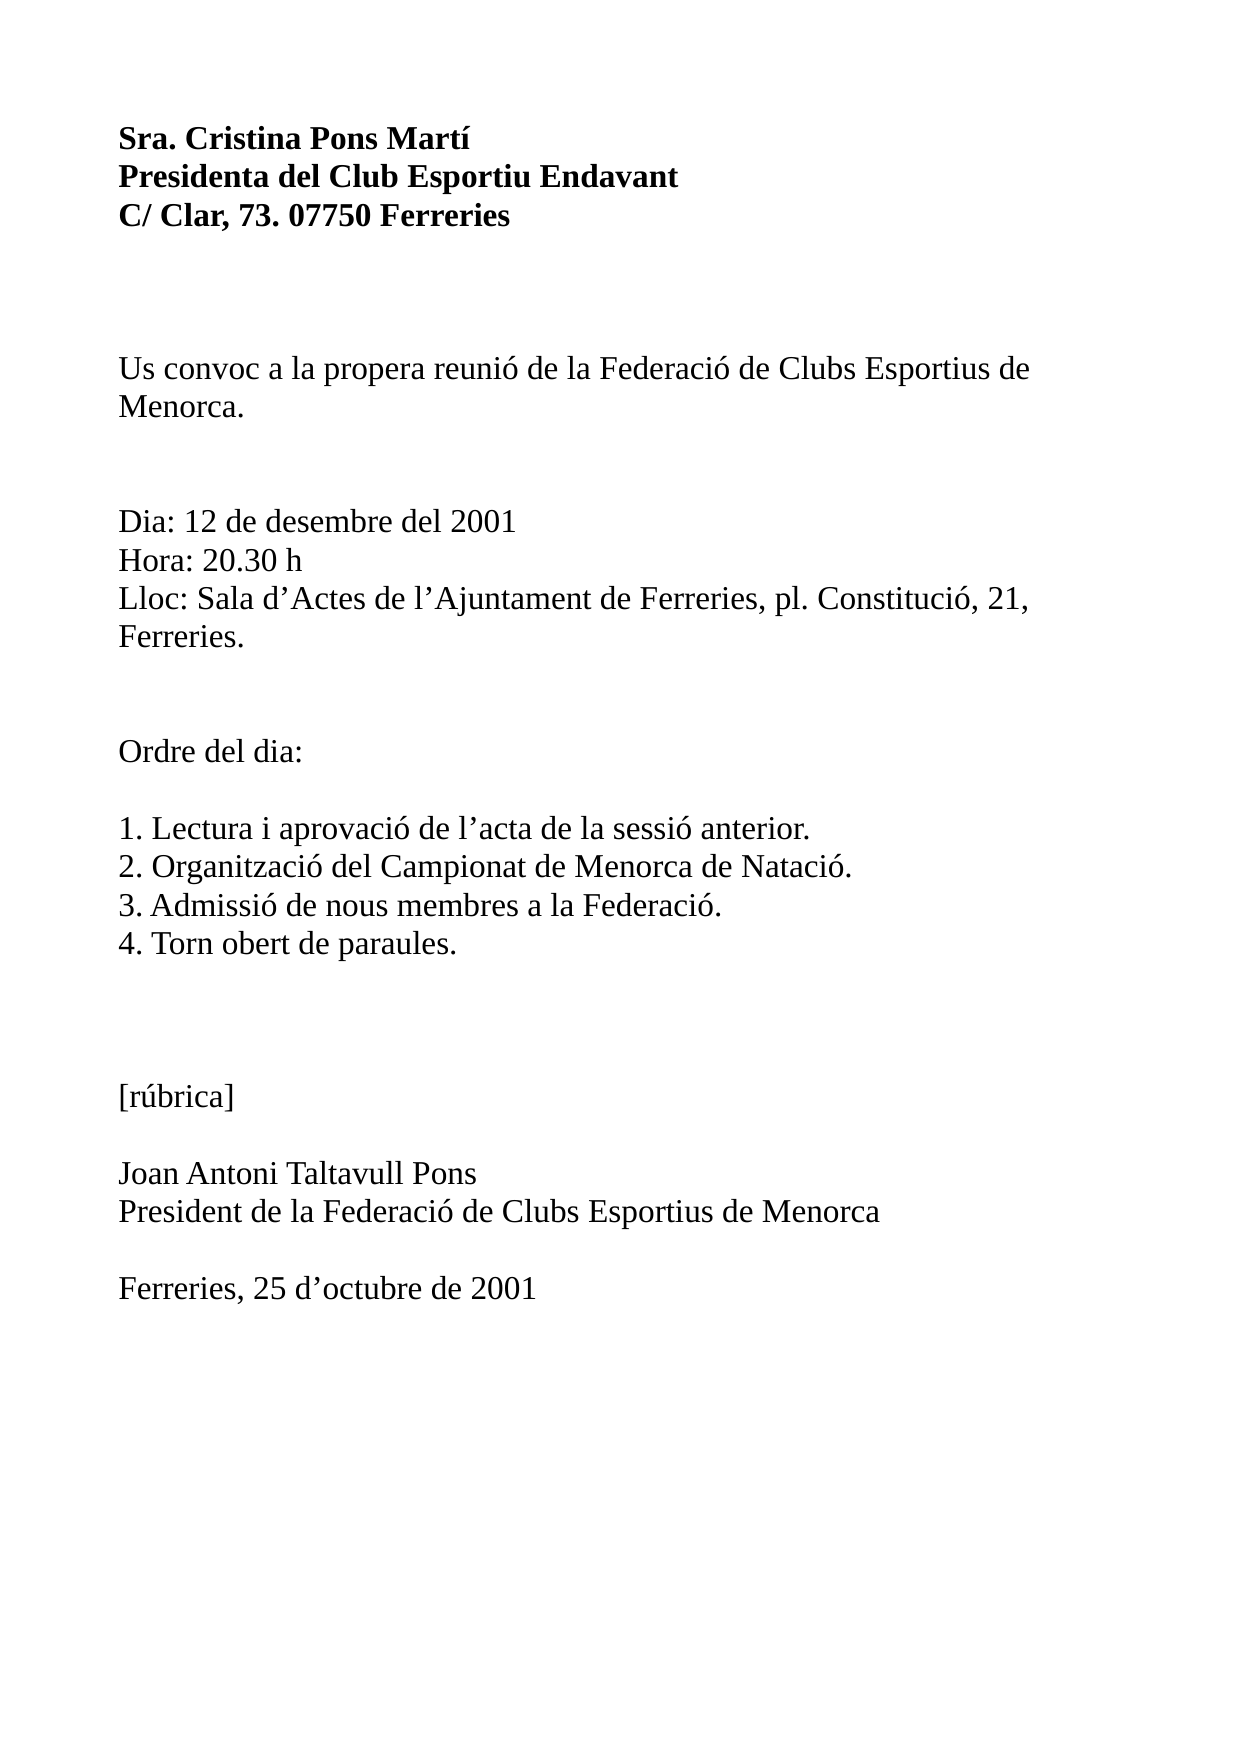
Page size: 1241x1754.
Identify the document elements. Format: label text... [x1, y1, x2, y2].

text Ferreries. [118, 616, 1122, 655]
text Presidenta del Club Esportiu Endavant [118, 156, 1122, 195]
text 4. Torn obert de paraules. [118, 923, 1122, 961]
text Lloc: Sala d’Actes de l’Ajuntament de Ferreries, pl. Constitució, 21, [118, 578, 1122, 616]
text 3. Admissió de nous membres a la Federació. [118, 885, 1122, 923]
text President de la Federació de Clubs Esportius de Menorca [118, 1191, 1122, 1230]
text Ferreries, 25 d’octubre de 2001 [118, 1268, 1122, 1306]
text C/ Clar, 73. 07750 Ferreries [118, 195, 1122, 233]
text Us convoc a la propera reunió de la Federació de Clubs Esportius de Menorca. [118, 348, 1122, 425]
text 1. Lectura i aprovació de l’acta de la sessió anterior. [118, 808, 1122, 846]
text [rúbrica] [118, 1076, 1122, 1115]
text 2. Organització del Campionat de Menorca de Natació. [118, 846, 1122, 885]
text Sra. Cristina Pons Martí [118, 118, 1122, 156]
text Dia: 12 de desembre del 2001 [118, 501, 1122, 540]
text Joan Antoni Taltavull Pons [118, 1153, 1122, 1191]
text Ordre del dia: [118, 731, 1122, 770]
text Hora: 20.30 h [118, 540, 1122, 578]
